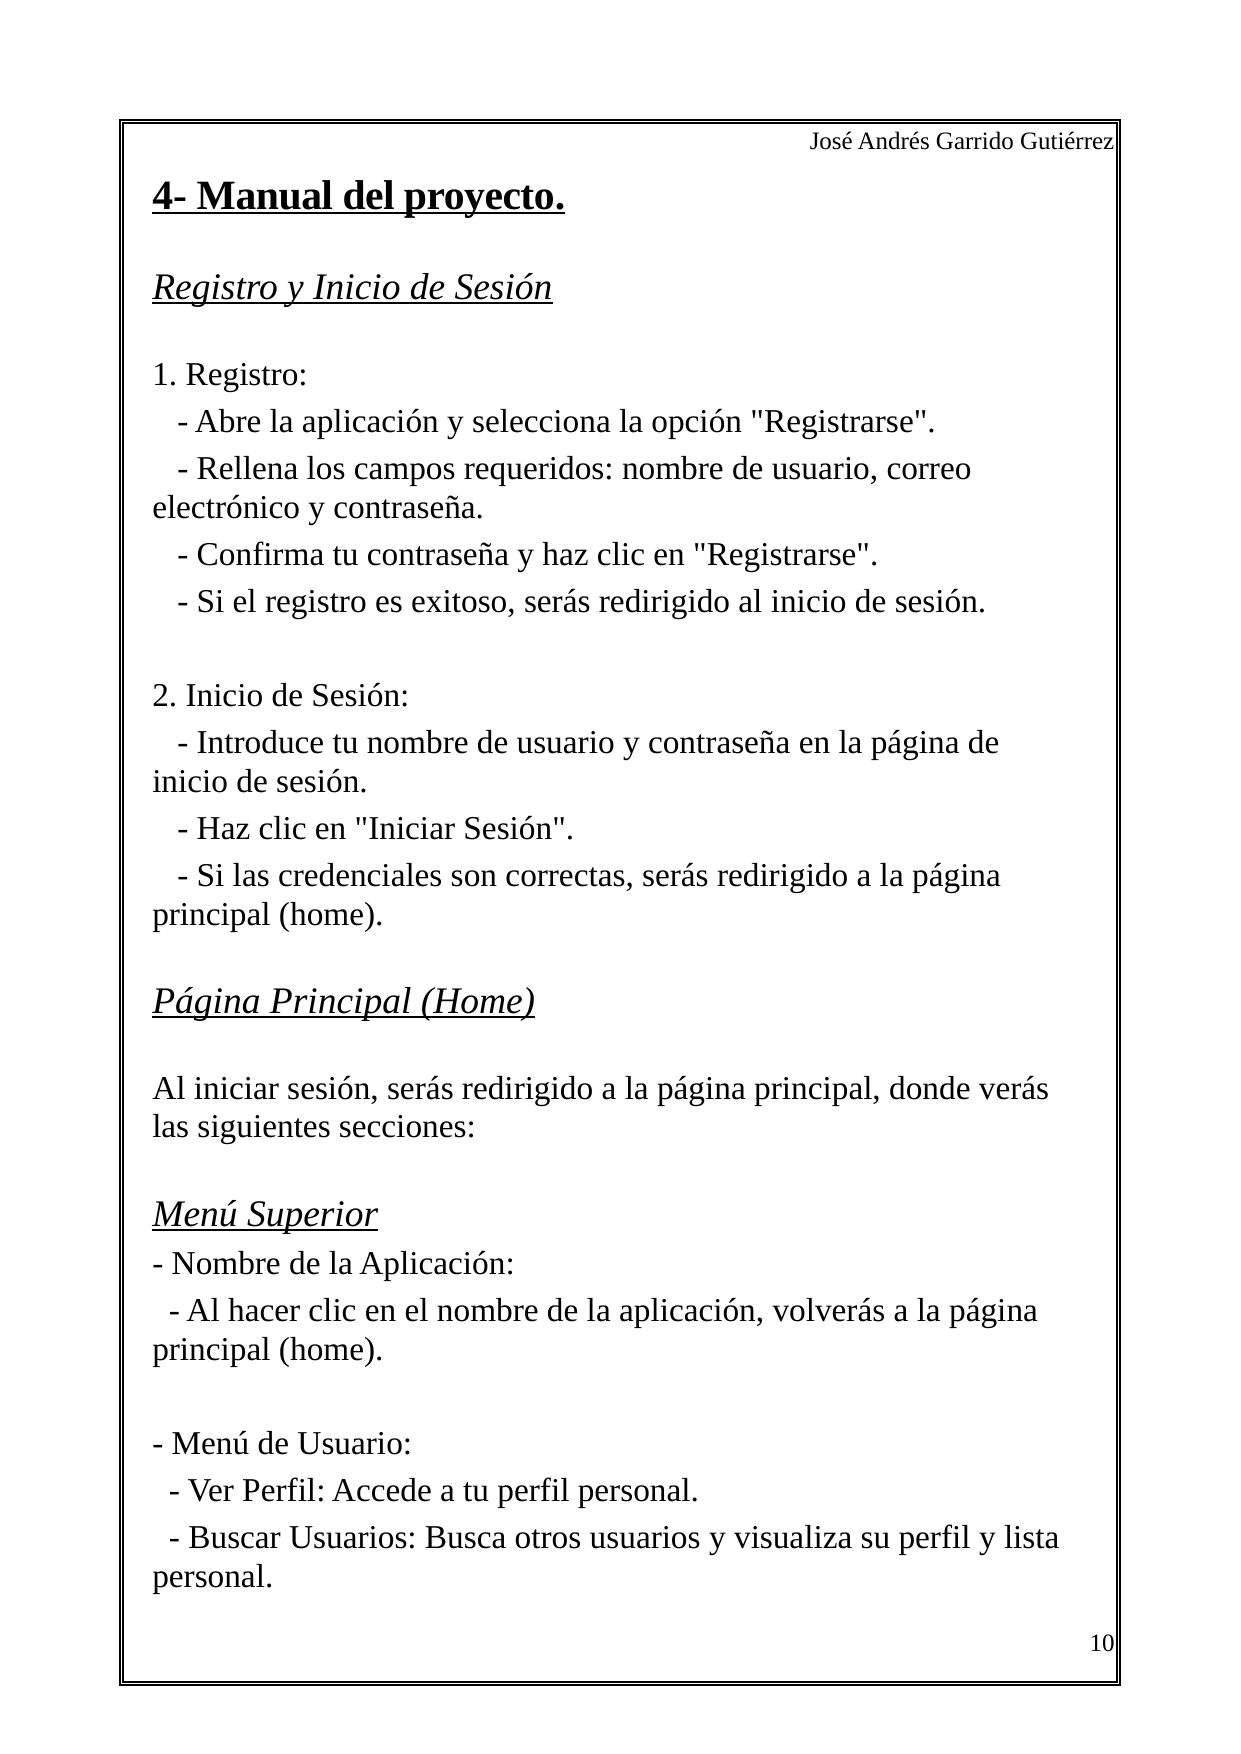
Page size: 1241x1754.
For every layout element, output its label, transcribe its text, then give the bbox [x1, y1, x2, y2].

text Al iniciar sesión, serás redirigido a la página principal, donde verás las siguientes secciones: [152, 1068, 1074, 1145]
text Página Principal (Home) [152, 979, 1074, 1022]
text 4- Manual del proyecto. [152, 170, 1074, 218]
text 1. Registro: [152, 354, 1074, 392]
text - Confirma tu contraseña y haz clic en "Registrarse". [152, 534, 1074, 572]
text Registro y Inicio de Sesión [152, 264, 1074, 308]
text Menú Superior [152, 1191, 1074, 1234]
text - Al hacer clic en el nombre de la aplicación, volverás a la página principal (home). [152, 1291, 1074, 1367]
text - Introduce tu nombre de usuario y contraseña en la página de inicio de sesión. [152, 723, 1074, 799]
text - Ver Perfil: Accede a tu perfil personal. [152, 1470, 1074, 1509]
text - Rellena los campos requeridos: nombre de usuario, correo electrónico y contraseña. [152, 448, 1074, 525]
text - Si el registro es exitoso, serás redirigido al inicio de sesión. [152, 581, 1074, 619]
text - Si las credenciales son correctas, serás redirigido a la página principal (home). [152, 856, 1074, 932]
text 2. Inicio de Sesión: [152, 676, 1074, 714]
text - Abre la aplicación y selecciona la opción "Registrarse". [152, 401, 1074, 440]
text - Menú de Usuario: [152, 1423, 1074, 1462]
text - Haz clic en "Iniciar Sesión". [152, 808, 1074, 847]
text - Nombre de la Aplicación: [152, 1243, 1074, 1282]
text - Buscar Usuarios: Busca otros usuarios y visualiza su perfil y lista personal. [152, 1518, 1074, 1594]
